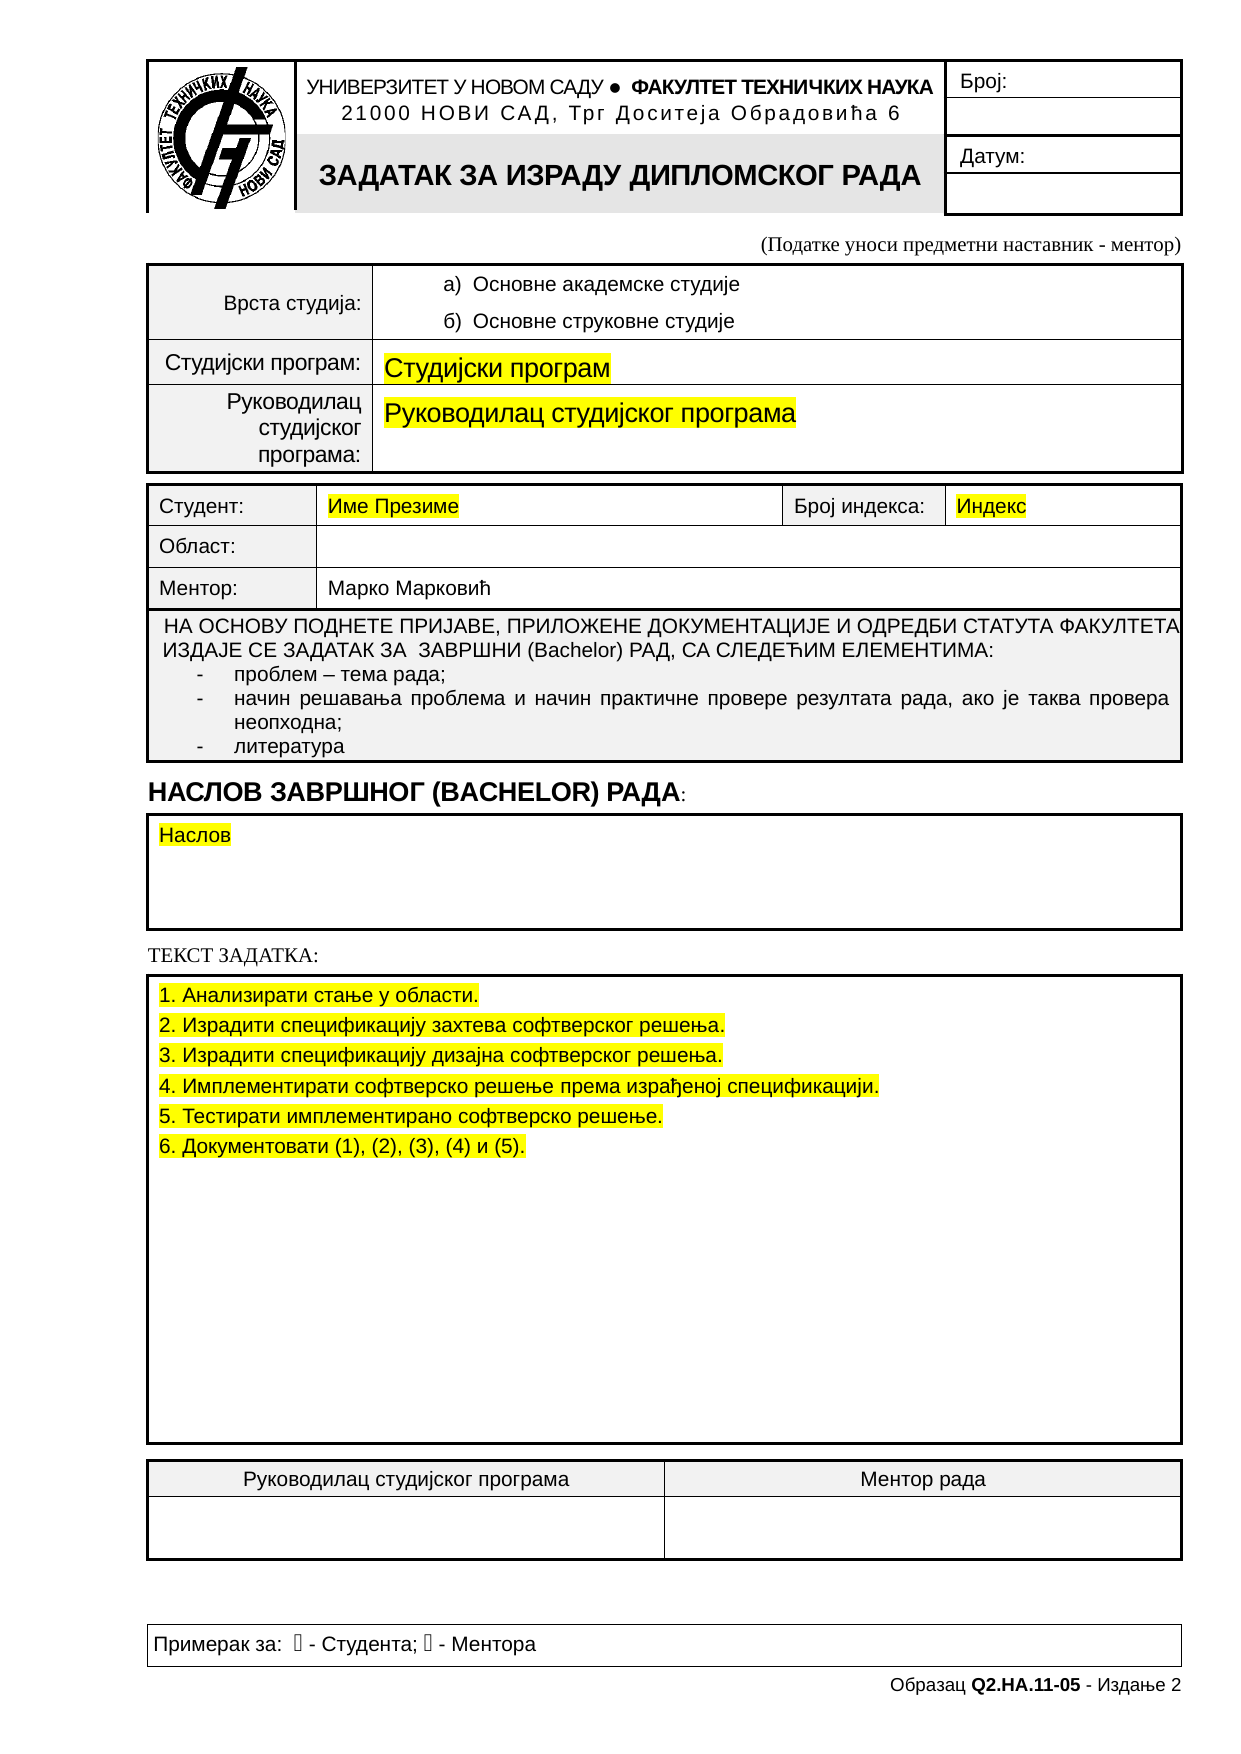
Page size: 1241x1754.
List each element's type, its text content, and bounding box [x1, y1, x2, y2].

table_header Студент: [149, 486, 316, 525]
table_header 1. Анализирати стање у области. 2. Израдити спецификацију захтева софтверског решења. 3. Израдити спецификацију дизајна софтверског решења. 4. Имплементирати софтверско решење према израђеној спецификацији. 5. Тестирати имплементирано софтверско решење. 6. Документовати (1), (2), (3), (4) и (5). [149, 977, 1180, 1442]
table_header Основне академске студије Основне струковне студије [373, 266, 1181, 339]
picture [157, 67, 286, 209]
table_header Наслов [149, 816, 1180, 928]
text (Податке уноси предметни наставник - ментор) [148, 232, 1181, 256]
table_cell НА ОСНОВУ ПОДНЕТЕ ПРИЈАВЕ, ПРИЛОЖЕНЕ ДОКУМЕНТАЦИЈЕ И ОДРЕДБИ СТАТУТА ФАКУЛТЕТА ИЗДАЈЕ СЕ ЗАДАТАК ЗА ЗАВРШНИ (Bachelor) РАД, СА СЛЕДЕЋИМ ЕЛЕМЕНТИМА: проблем – тема рада; начин решавања проблема и начин практичне провере резултата рада, ако је таква провера неопходна; литература [149, 611, 1180, 760]
table_header Врста студија: [149, 266, 372, 339]
table_cell Студијски програм: [149, 340, 372, 384]
text НАСЛОВ ЗАВРШНOГ (BACHELOR) РАДА: [148, 776, 1181, 807]
table_cell Руководилац студијског програма: [149, 385, 372, 471]
table_header Број индекса: [783, 486, 945, 525]
table_header Индекс [946, 486, 1180, 525]
text ТЕКСТ ЗАДАТКА: [148, 943, 1181, 967]
table_cell Руководилац студијског програма [373, 385, 1181, 471]
table_cell [149, 1497, 664, 1558]
table_cell Ментор: [149, 568, 316, 608]
table_cell Марко Марковић [317, 568, 1180, 608]
table_cell [317, 526, 1180, 567]
table_cell Област: [149, 526, 316, 567]
table_header Име Презиме [317, 486, 782, 525]
table_header Ментор рада [665, 1462, 1180, 1496]
table_cell [665, 1497, 1180, 1558]
table_cell Студијски програм [373, 340, 1181, 384]
table_header Руководилац студијског програма [149, 1462, 664, 1496]
